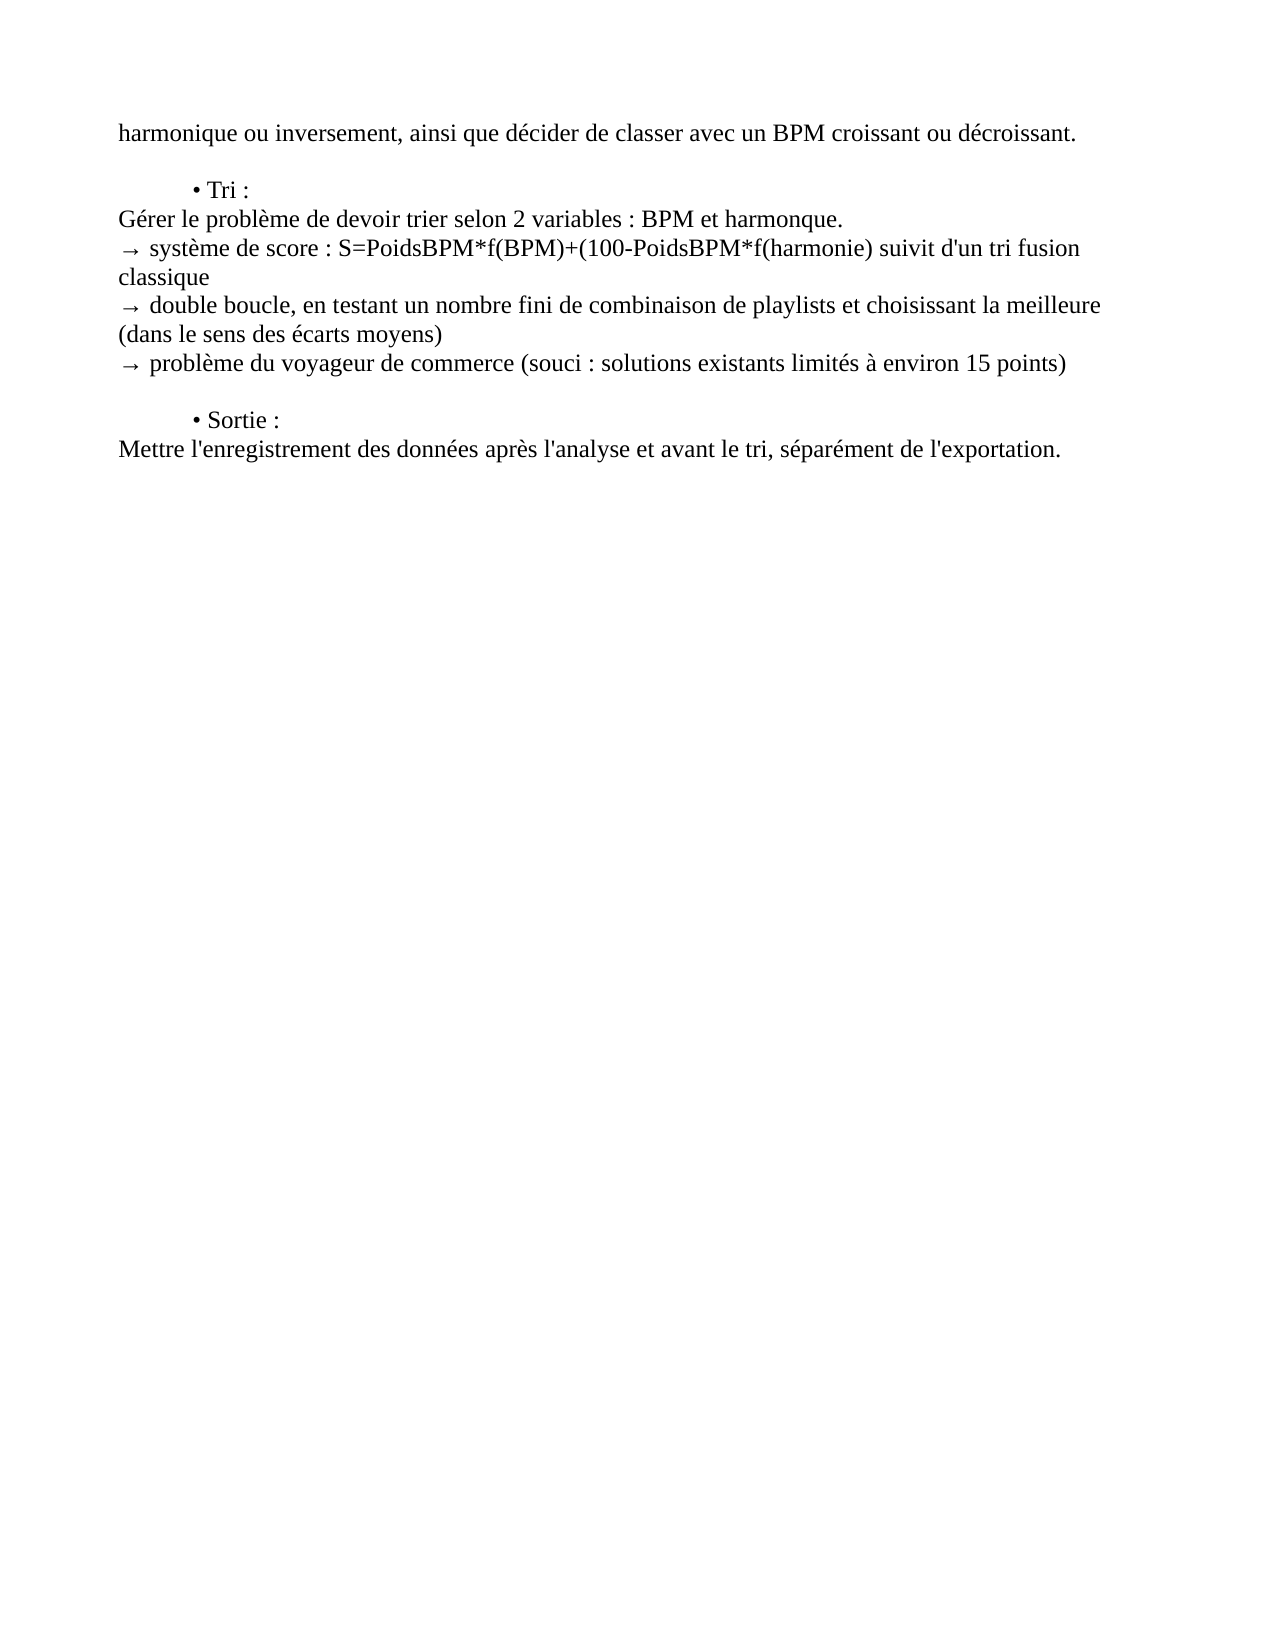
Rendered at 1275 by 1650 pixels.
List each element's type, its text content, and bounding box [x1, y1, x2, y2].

text → système de score : S=PoidsBPM*f(BPM)+(100-PoidsBPM*f(harmonie) suivit d'un tri fusion classique [118, 233, 1157, 291]
text Mettre l'enregistrement des données après l'analyse et avant le tri, séparément de l'exportation. [118, 434, 1157, 463]
text → problème du voyageur de commerce (souci : solutions existants limités à environ 15 points) [118, 348, 1157, 377]
text Gérer le problème de devoir trier selon 2 variables : BPM et harmonque. [118, 204, 1157, 233]
text • Sortie : [118, 406, 1157, 434]
text → double boucle, en testant un nombre fini de combinaison de playlists et choisissant la meilleure (dans le sens des écarts moyens) [118, 291, 1157, 348]
text harmonique ou inversement, ainsi que décider de classer avec un BPM croissant ou décroissant. [118, 118, 1157, 147]
text • Tri : [118, 176, 1157, 204]
